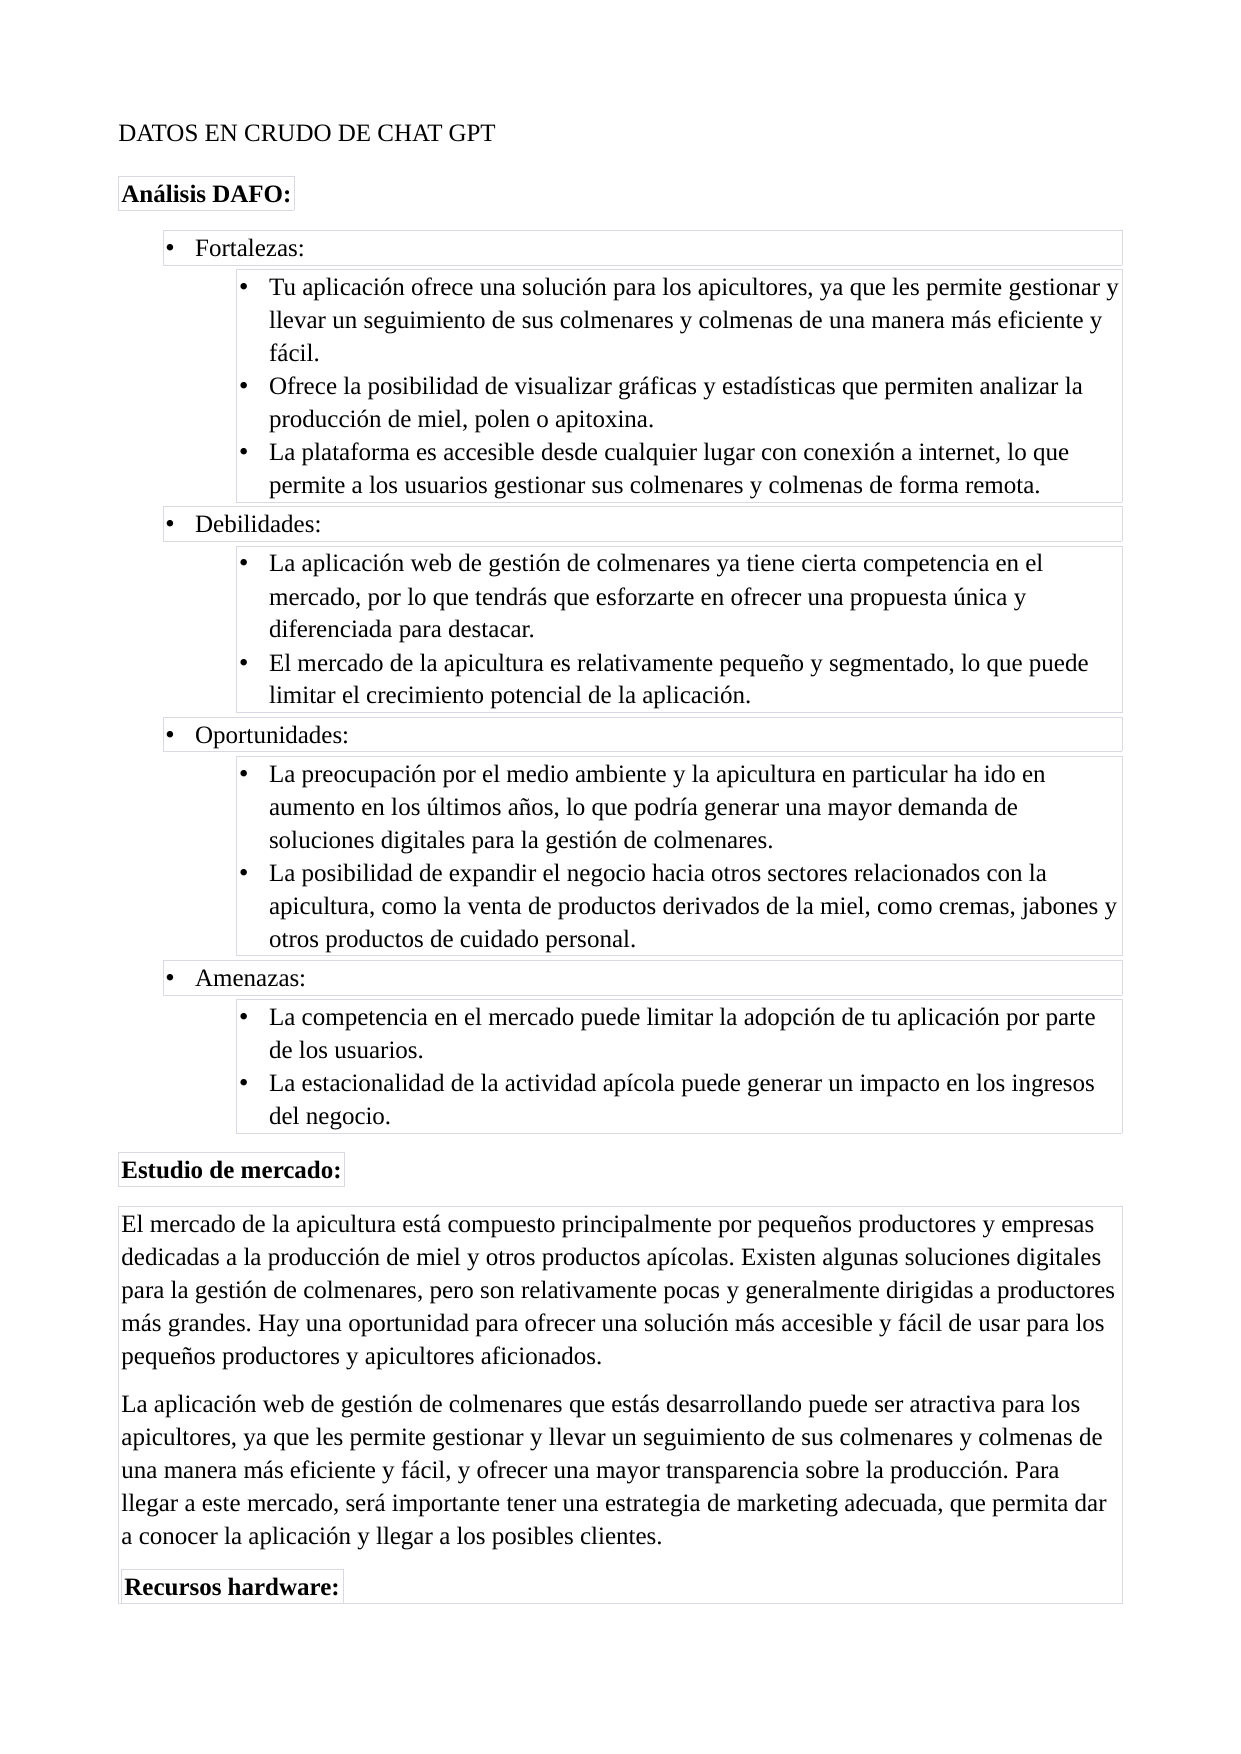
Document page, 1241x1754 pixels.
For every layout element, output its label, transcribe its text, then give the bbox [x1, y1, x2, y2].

text Estudio de mercado: [119, 1153, 344, 1186]
list La competencia en el mercado puede limitar la adopción de tu aplicación por parte de los usuarios. [237, 1000, 1122, 1064]
list El mercado de la apicultura es relativamente pequeño y segmentado, lo que puede limitar el crecimiento potencial de la aplicación. [237, 644, 1122, 712]
text [345, 1152, 1122, 1186]
text El mercado de la apicultura está compuesto principalmente por pequeños productores y empresas dedicadas a la producción de miel y otros productos apícolas. Existen algunas soluciones digitales para la gestión de colmenares, pero son relativamente pocas y generalmente dirigidas a productores más grandes. Hay una oportunidad para ofrecer una solución más accesible y fácil de usar para los pequeños productores y apicultores aficionados. [119, 1207, 1122, 1370]
list La plataforma es accesible desde cualquier lugar con conexión a internet, lo que permite a los usuarios gestionar sus colmenares y colmenas de forma remota. [237, 434, 1122, 502]
list Fortalezas: [164, 231, 1122, 265]
text [295, 176, 1122, 210]
list Debilidades: [164, 507, 1122, 541]
text La aplicación web de gestión de colmenares que estás desarrollando puede ser atractiva para los apicultores, ya que les permite gestionar y llevar un seguimiento de sus colmenares y colmenas de una manera más eficiente y fácil, y ofrecer una mayor transparencia sobre la producción. Para llegar a este mercado, será importante tener una estrategia de marketing adecuada, que permita dar a conocer la aplicación y llegar a los posibles clientes. [119, 1386, 1122, 1550]
list La estacionalidad de la actividad apícola puede generar un impacto en los ingresos del negocio. [237, 1065, 1122, 1133]
text DATOS EN CRUDO DE CHAT GPT [118, 118, 1122, 147]
list La posibilidad de expandir el negocio hacia otros sectores relacionados con la apicultura, como la venta de productos derivados de la miel, como cremas, jabones y otros productos de cuidado personal. [237, 855, 1122, 955]
list Ofrece la posibilidad de visualizar gráficas y estadísticas que permiten analizar la producción de miel, polen o apitoxina. [237, 368, 1122, 433]
list La preocupación por el medio ambiente y la apicultura en particular ha ido en aumento en los últimos años, lo que podría generar una mayor demanda de soluciones digitales para la gestión de colmenares. [237, 757, 1122, 853]
text Recursos hardware: [119, 1566, 1122, 1603]
list Tu aplicación ofrece una solución para los apicultores, ya que les permite gestionar y llevar un seguimiento de sus colmenares y colmenas de una manera más eficiente y fácil. [237, 270, 1122, 367]
text Análisis DAFO: [119, 177, 294, 210]
list Oportunidades: [164, 718, 1122, 751]
list La aplicación web de gestión de colmenares ya tiene cierta competencia en el mercado, por lo que tendrás que esforzarte en ofrecer una propuesta única y diferenciada para destacar. [237, 547, 1122, 643]
list Amenazas: [164, 961, 1122, 995]
